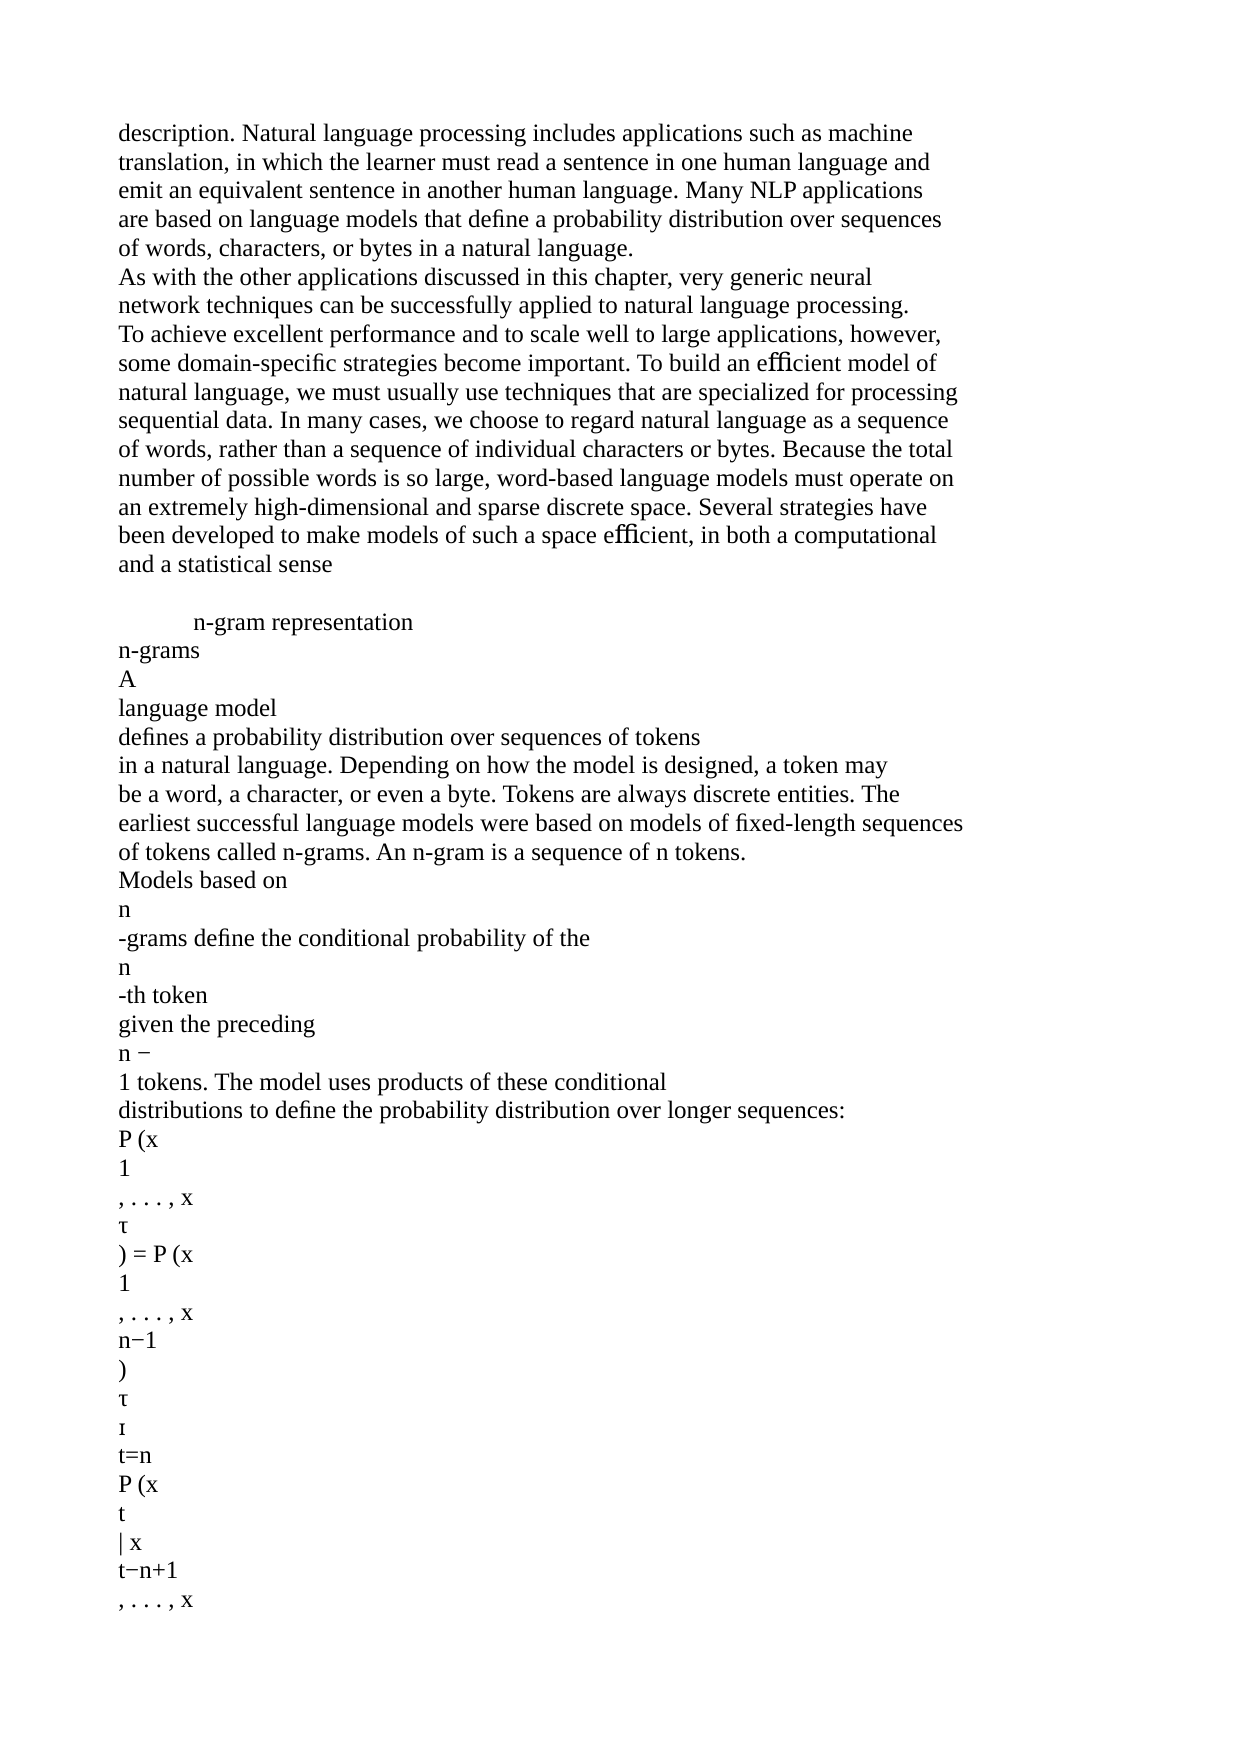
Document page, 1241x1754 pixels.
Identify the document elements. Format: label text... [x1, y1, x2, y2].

text network techniques can be successfully applied to natural language processing. [118, 291, 1122, 319]
text 1 tokens. The model uses products of these conditional [118, 1067, 1122, 1096]
text , . . . , x [118, 1584, 1122, 1613]
text t=n [118, 1441, 1122, 1469]
text To achieve excellent performance and to scale well to large applications, however, [118, 319, 1122, 348]
text  [118, 1412, 1122, 1441]
text ) [118, 1354, 1122, 1383]
text of words, rather than a sequence of individual characters or bytes. Because the total [118, 434, 1122, 463]
text P (x [118, 1469, 1122, 1498]
text t−n+1 [118, 1556, 1122, 1584]
text earliest successful language models were based on models of ﬁxed-length sequences [118, 808, 1122, 837]
text Models based on [118, 866, 1122, 894]
text an extremely high-dimensional and sparse discrete space. Several strategies have [118, 492, 1122, 521]
text As with the other applications discussed in this chapter, very generic neural [118, 262, 1122, 291]
text distributions to deﬁne the probability distribution over longer sequences: [118, 1096, 1122, 1124]
text n−1 [118, 1326, 1122, 1354]
text , . . . , x [118, 1297, 1122, 1326]
text of words, characters, or bytes in a natural language. [118, 233, 1122, 262]
text τ [118, 1383, 1122, 1412]
text 1 [118, 1268, 1122, 1297]
text be a word, a character, or even a byte. Tokens are always discrete entities. The [118, 779, 1122, 808]
text ) = P (x [118, 1239, 1122, 1268]
text , . . . , x [118, 1182, 1122, 1211]
text n − [118, 1038, 1122, 1067]
text translation, in which the learner must read a sentence in one human language and [118, 147, 1122, 176]
text t [118, 1498, 1122, 1527]
text description. Natural language processing includes applications such as machine [118, 118, 1122, 147]
text -th token [118, 981, 1122, 1009]
text given the preceding [118, 1009, 1122, 1038]
text been developed to make models of such a space eﬃcient, in both a computational [118, 521, 1122, 549]
text 1 [118, 1153, 1122, 1182]
text language model [118, 693, 1122, 722]
text τ [118, 1211, 1122, 1239]
text number of possible words is so large, word-based language models must operate on [118, 463, 1122, 492]
text natural language, we must usually use techniques that are specialized for processing [118, 377, 1122, 406]
text of tokens called n-grams. An n-gram is a sequence of n tokens. [118, 837, 1122, 866]
text n [118, 894, 1122, 923]
text deﬁnes a probability distribution over sequences of tokens [118, 722, 1122, 751]
text n [118, 952, 1122, 981]
text n-gram representation [118, 607, 1122, 636]
text n-grams [118, 636, 1122, 664]
text A [118, 664, 1122, 693]
text and a statistical sense [118, 549, 1122, 578]
text sequential data. In many cases, we choose to regard natural language as a sequence [118, 406, 1122, 434]
text P (x [118, 1124, 1122, 1153]
text some domain-speciﬁc strategies become important. To build an eﬃcient model of [118, 348, 1122, 377]
text in a natural language. Depending on how the model is designed, a token may [118, 751, 1122, 779]
text -grams deﬁne the conditional probability of the [118, 923, 1122, 952]
text emit an equivalent sentence in another human language. Many NLP applications [118, 176, 1122, 204]
text are based on language models that deﬁne a probability distribution over sequences [118, 204, 1122, 233]
text | x [118, 1527, 1122, 1556]
